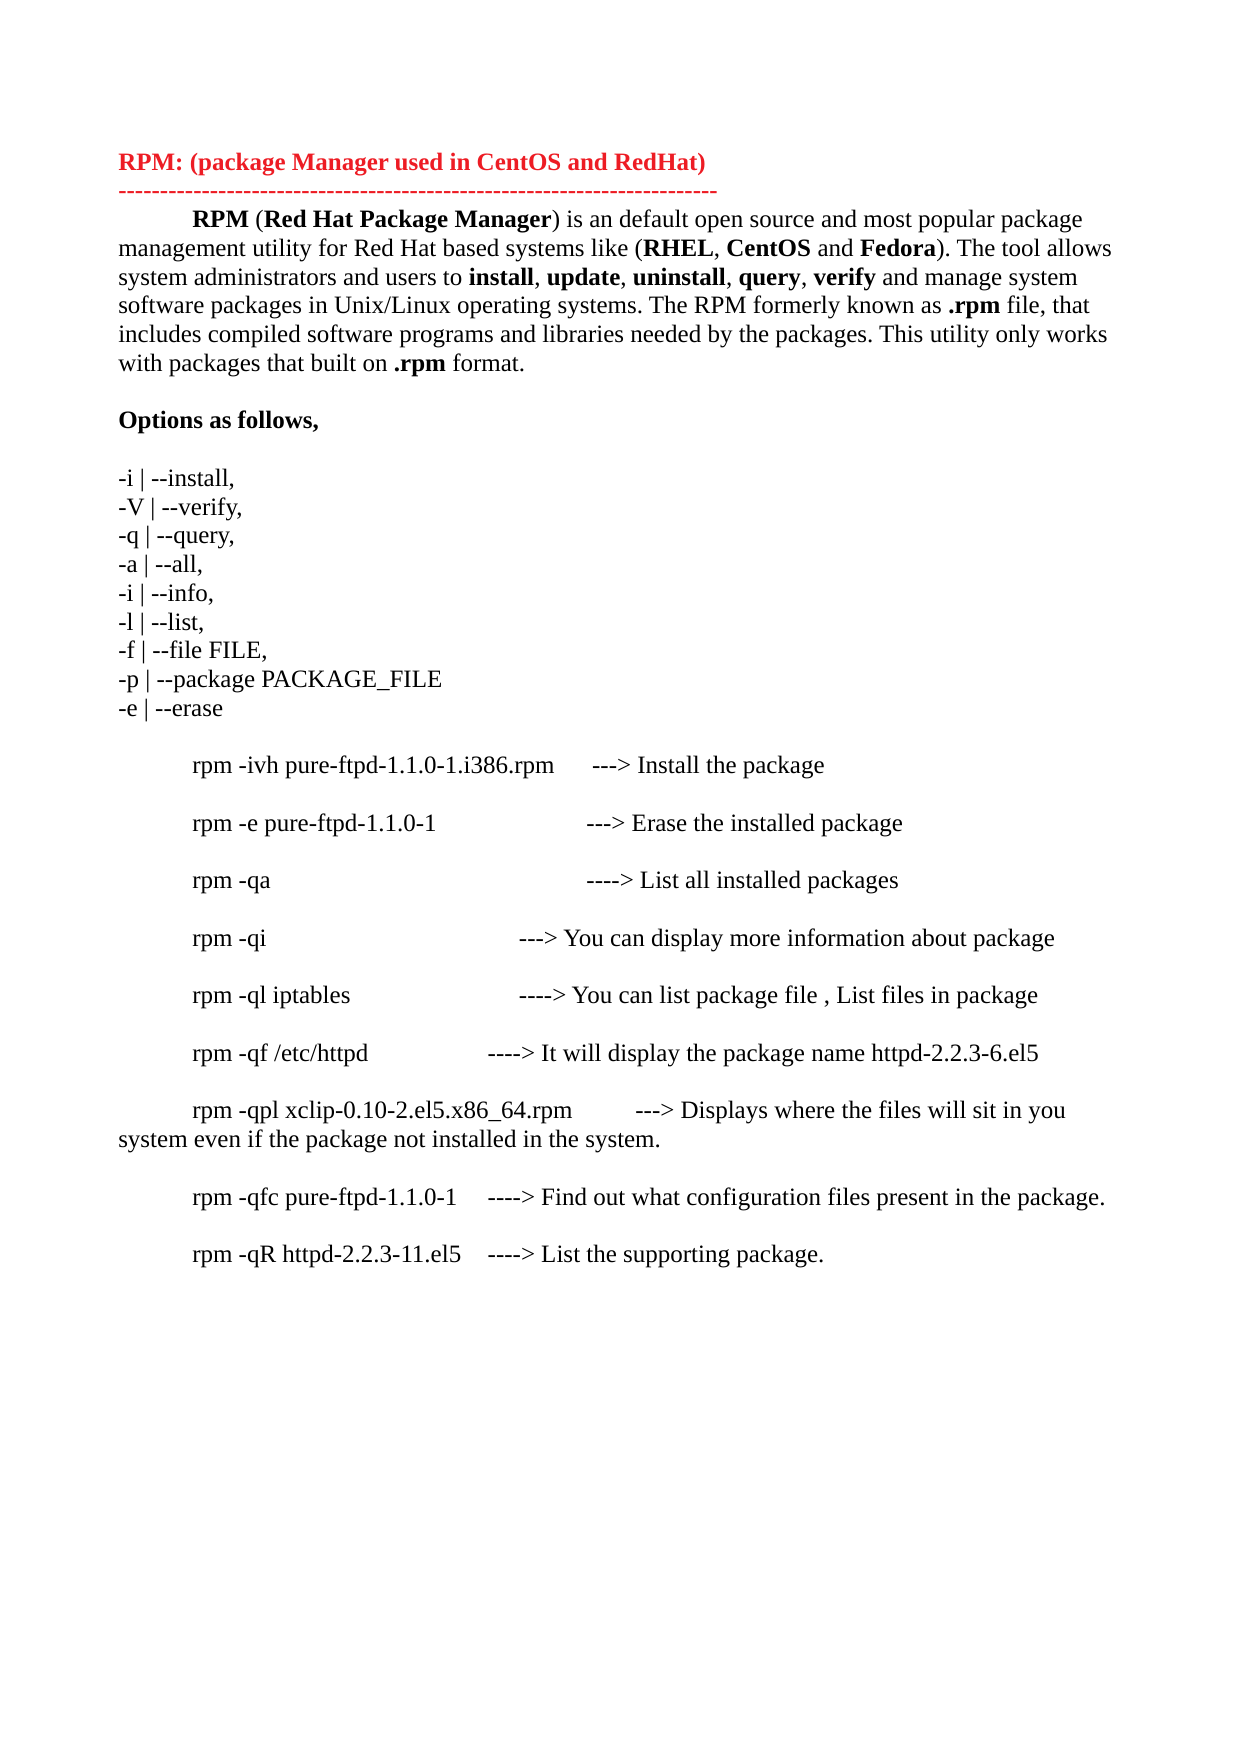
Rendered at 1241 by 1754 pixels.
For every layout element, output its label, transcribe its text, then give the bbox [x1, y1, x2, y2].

text rpm -qa ----> List all installed packages [118, 866, 1122, 894]
text -a | --all, [118, 549, 1122, 578]
text -q | --query, [118, 521, 1122, 549]
text -e | --erase [118, 693, 1122, 722]
text Options as follows, [118, 406, 1122, 434]
text -V | --verify, [118, 492, 1122, 521]
text rpm -qpl xclip-0.10-2.el5.x86_64.rpm ---> Displays where the files will sit in you system even if the package not installed in the system. [118, 1096, 1122, 1153]
text rpm -ql iptables ----> You can list package file , List files in package [118, 981, 1122, 1009]
text -i | --install, [118, 463, 1122, 492]
text rpm -e pure-ftpd-1.1.0-1 ---> Erase the installed package [118, 808, 1122, 837]
text -p | --package PACKAGE_FILE [118, 664, 1122, 693]
text rpm -qi ---> You can display more information about package [118, 923, 1122, 952]
text rpm -qfc pure-ftpd-1.1.0-1 ----> Find out what configuration files present in the package. [118, 1182, 1122, 1211]
text ------------------------------------------------------------------------ [118, 176, 1122, 204]
text -f | --file FILE, [118, 636, 1122, 664]
text RPM: (package Manager used in CentOS and RedHat) [118, 147, 1122, 176]
text RPM (Red Hat Package Manager) is an default open source and most popular package management utility for Red Hat based systems like (RHEL, CentOS and Fedora). The tool allows system administrators and users to install, update, uninstall, query, verify and manage system software packages in Unix/Linux operating systems. The RPM formerly known as .rpm file, that includes compiled software programs and libraries needed by the packages. This utility only works with packages that built on .rpm format. [118, 204, 1122, 377]
text rpm -qR httpd-2.2.3-11.el5 ----> List the supporting package. [118, 1239, 1122, 1268]
text -l | --list, [118, 607, 1122, 636]
text -i | --info, [118, 578, 1122, 607]
text rpm -qf /etc/httpd ----> It will display the package name httpd-2.2.3-6.el5 [118, 1038, 1122, 1067]
text rpm -ivh pure-ftpd-1.1.0-1.i386.rpm ---> Install the package [118, 751, 1122, 779]
